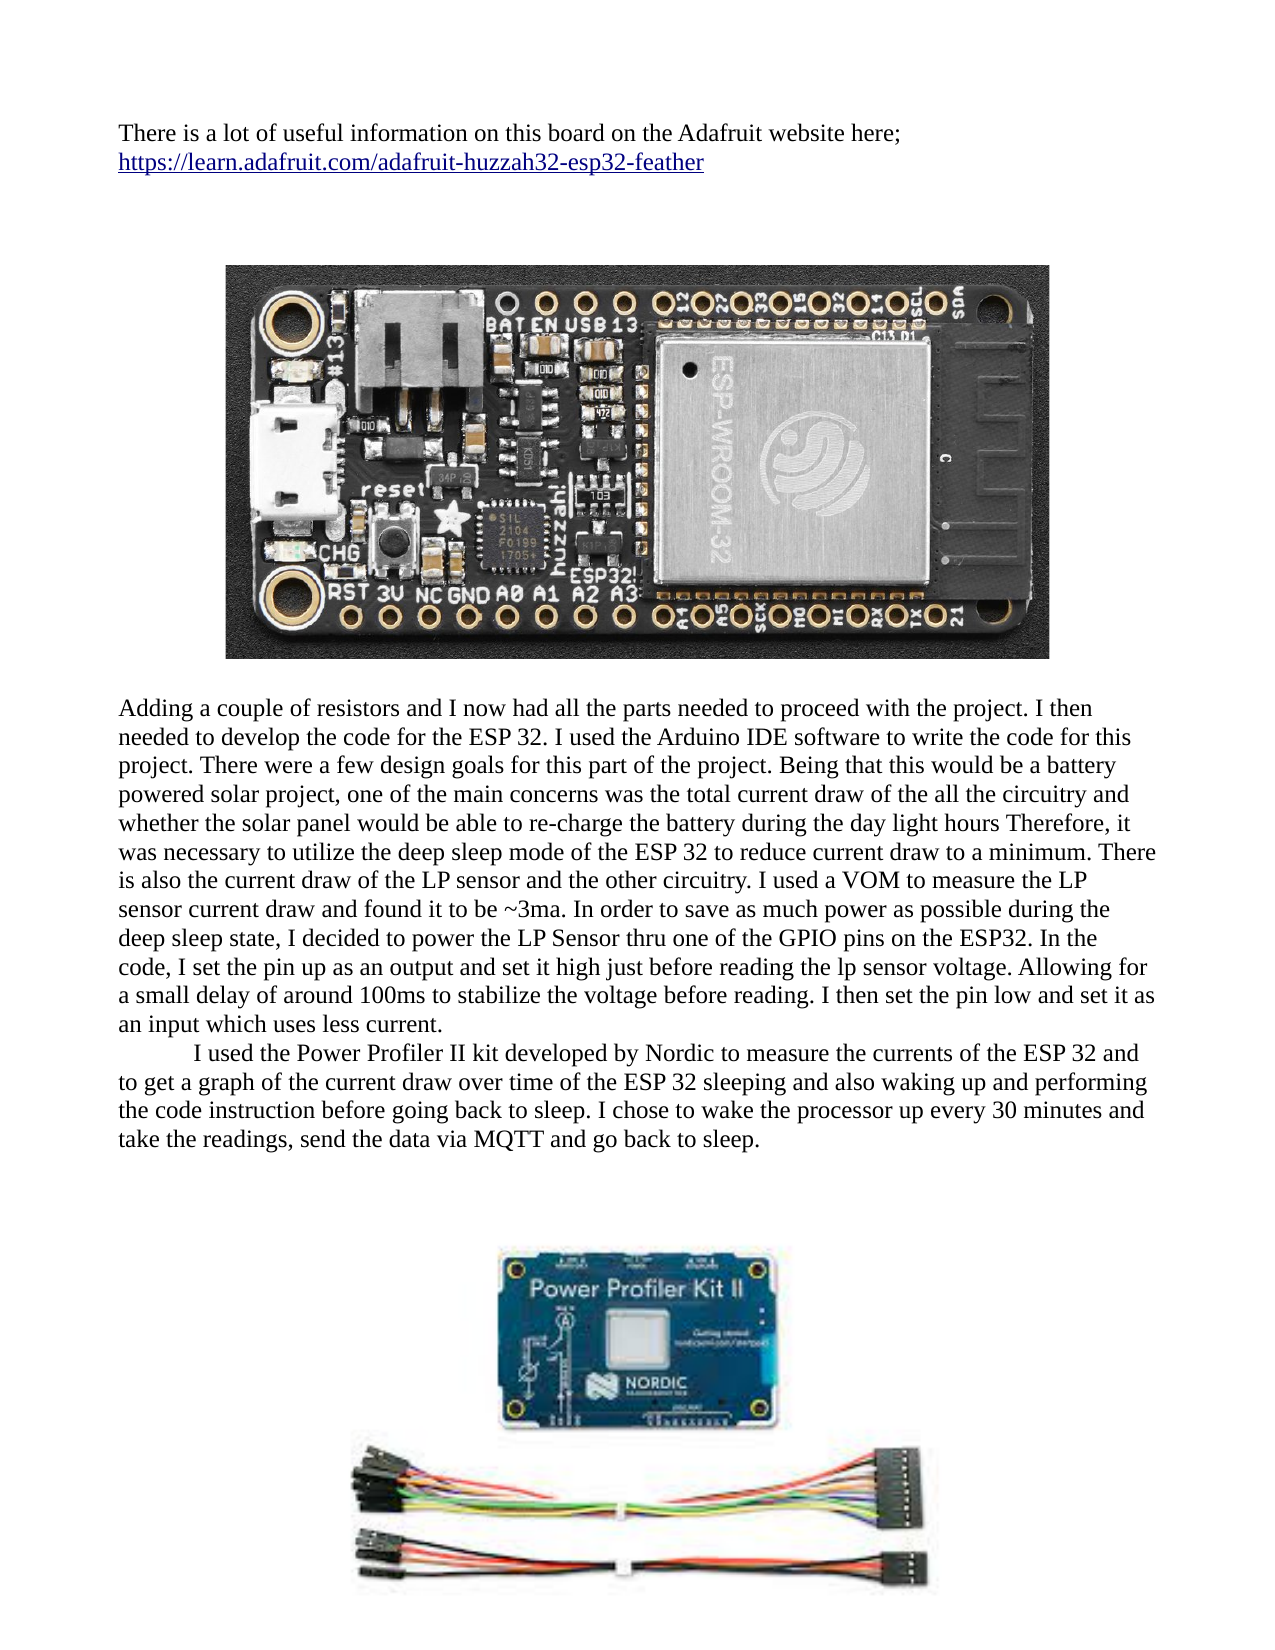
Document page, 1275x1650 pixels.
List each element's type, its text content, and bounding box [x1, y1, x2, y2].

picture [316, 1210, 960, 1621]
picture [225, 265, 1050, 659]
text There is a lot of useful information on this board on the Adafruit website here; https://learn.adafruit.com/adafruit-huzzah32-esp32-feather [118, 118, 1157, 176]
text Adding a couple of resistors and I now had all the parts needed to proceed with the project. I then needed to develop the code for the ESP 32. I used the Arduino IDE software to write the code for this project. There were a few design goals for this part of the project. Being that this would be a battery powered solar project, one of the main concerns was the total current draw of the all the circuitry and whether the solar panel would be able to re-charge the battery during the day light hours Therefore, it was necessary to utilize the deep sleep mode of the ESP 32 to reduce current draw to a minimum. There is also the current draw of the LP sensor and the other circuitry. I used a VOM to measure the LP sensor current draw and found it to be ~3ma. In order to save as much power as possible during the deep sleep state, I decided to power the LP Sensor thru one of the GPIO pins on the ESP32. In the code, I set the pin up as an output and set it high just before reading the lp sensor voltage. Allowing for a small delay of around 100ms to stabilize the voltage before reading. I then set the pin low and set it as an input which uses less current. [118, 693, 1157, 1038]
text I used the Power Profiler II kit developed by Nordic to measure the currents of the ESP 32 and to get a graph of the current draw over time of the ESP 32 sleeping and also waking up and performing the code instruction before going back to sleep. I chose to wake the processor up every 30 minutes and take the readings, send the data via MQTT and go back to sleep. [118, 1038, 1157, 1153]
